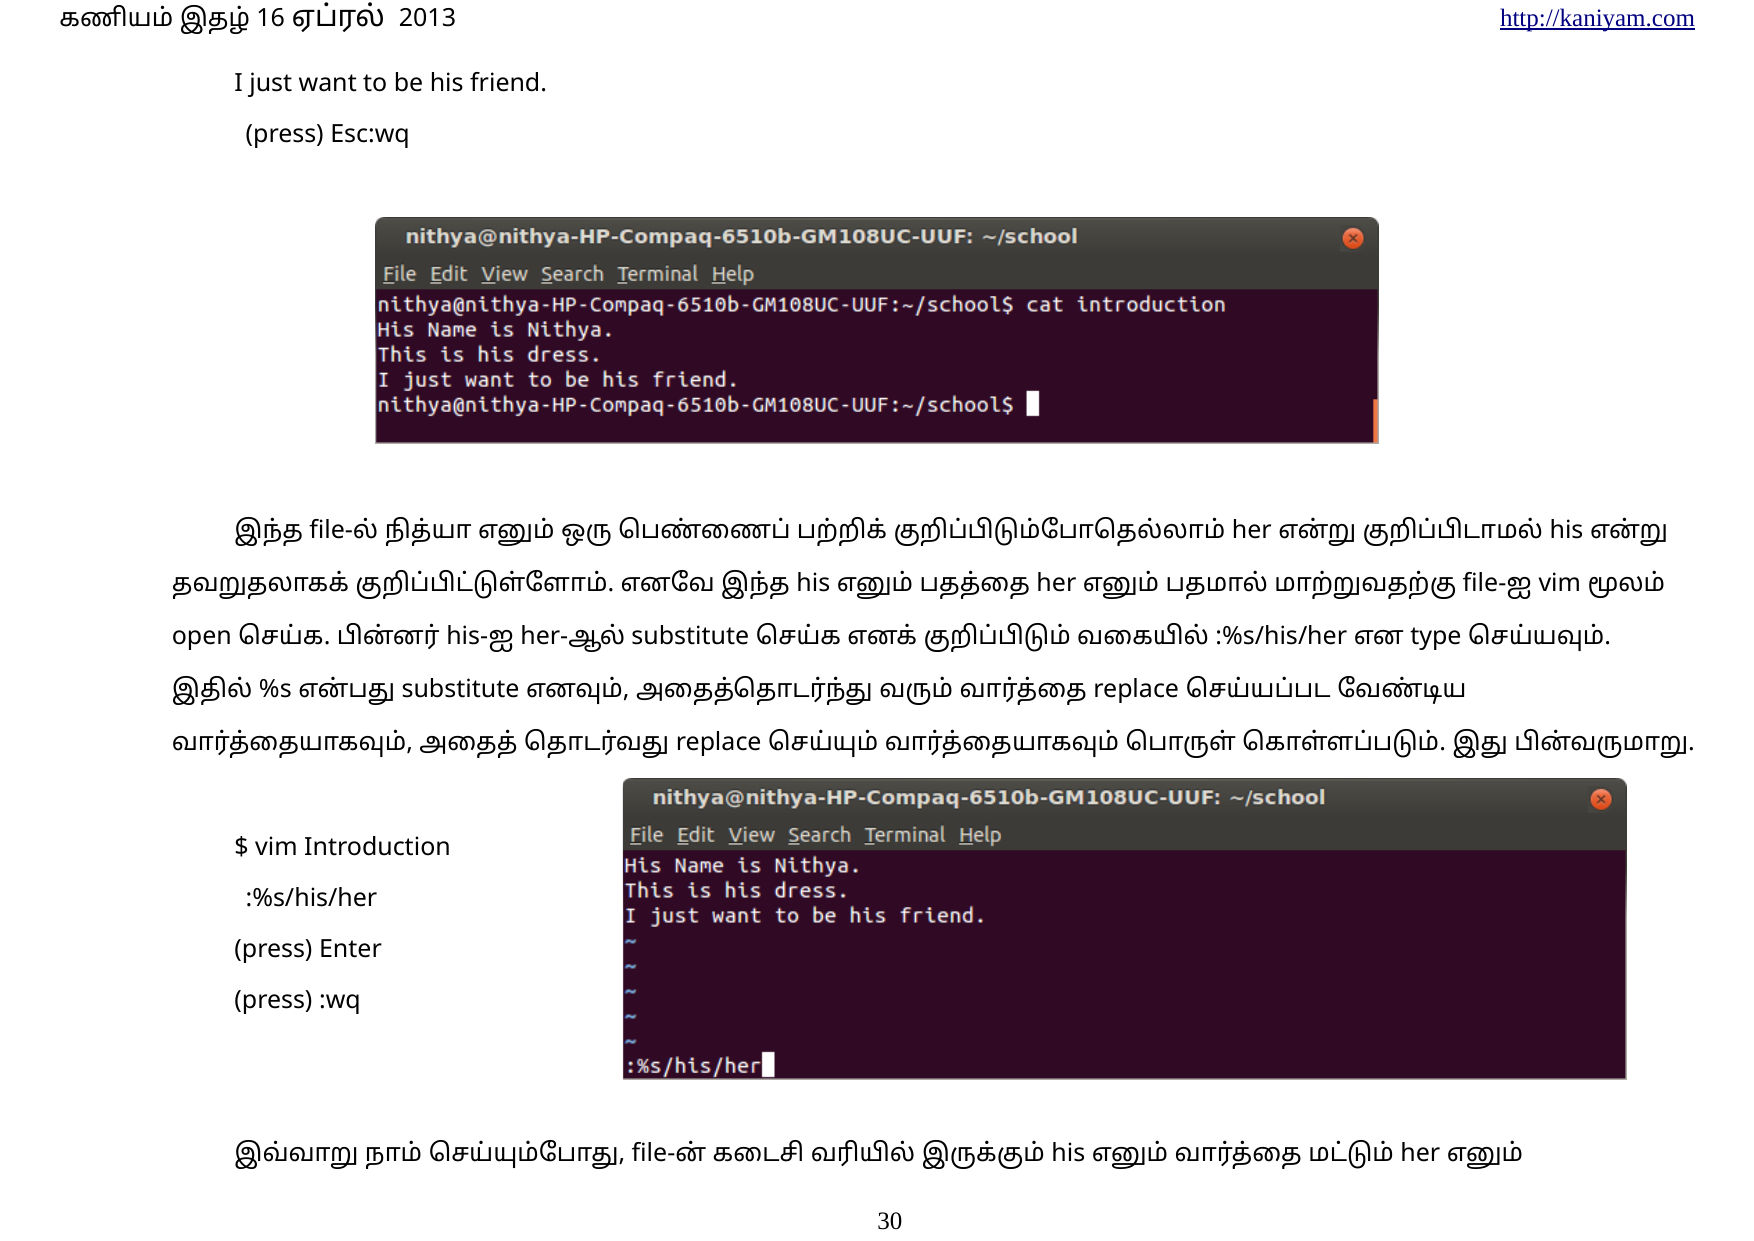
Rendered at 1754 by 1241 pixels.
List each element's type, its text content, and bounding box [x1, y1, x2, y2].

text இந்த file-ல் நித்யா எனும் ஒரு பெண்ணைப் பற்றிக் குறிப்பிடும்போதெல்லாம் her என்று குறிப்பிடாமல் his என்று தவறுதலாகக் குறிப்பிட்டுள்ளோம். எனவே இந்த his எனும் பதத்தை her எனும் பதமால் மாற்றுவதற்கு file-ஐ vim மூலம் open செய்க. பின்னர் his-ஐ her-ஆல் substitute செய்க எனக் குறிப்பிடும் வகையில் :%s/his/her என type செய்யவும். இதில் %s என்பது substitute எனவும், அதைத்தொடர்ந்து வரும் வார்த்தை replace செய்யப்பட வேண்டிய வார்த்தையாகவும், அதைத் தொடர்வது replace செய்யும் வார்த்தையாகவும் பொருள் கொள்ளப்படும். இது பின்வருமாறு. [172, 511, 1695, 759]
text [1627, 828, 1695, 914]
text (press) :wq [172, 982, 622, 1016]
picture [375, 217, 1379, 444]
text $ vim Introduction :%s/his/her [172, 828, 622, 914]
text I just want to be his friend. (press) Esc:wq [172, 64, 1695, 149]
picture [622, 778, 1627, 1080]
text [1627, 982, 1695, 1016]
text [1627, 931, 1695, 965]
text (press) Enter [172, 931, 622, 965]
text இவ்வாறு நாம் செய்யும்போது, file-ன் கடைசி வரியில் இருக்கும் his எனும் வார்த்தை மட்டும் her எனும் [172, 1135, 1695, 1171]
